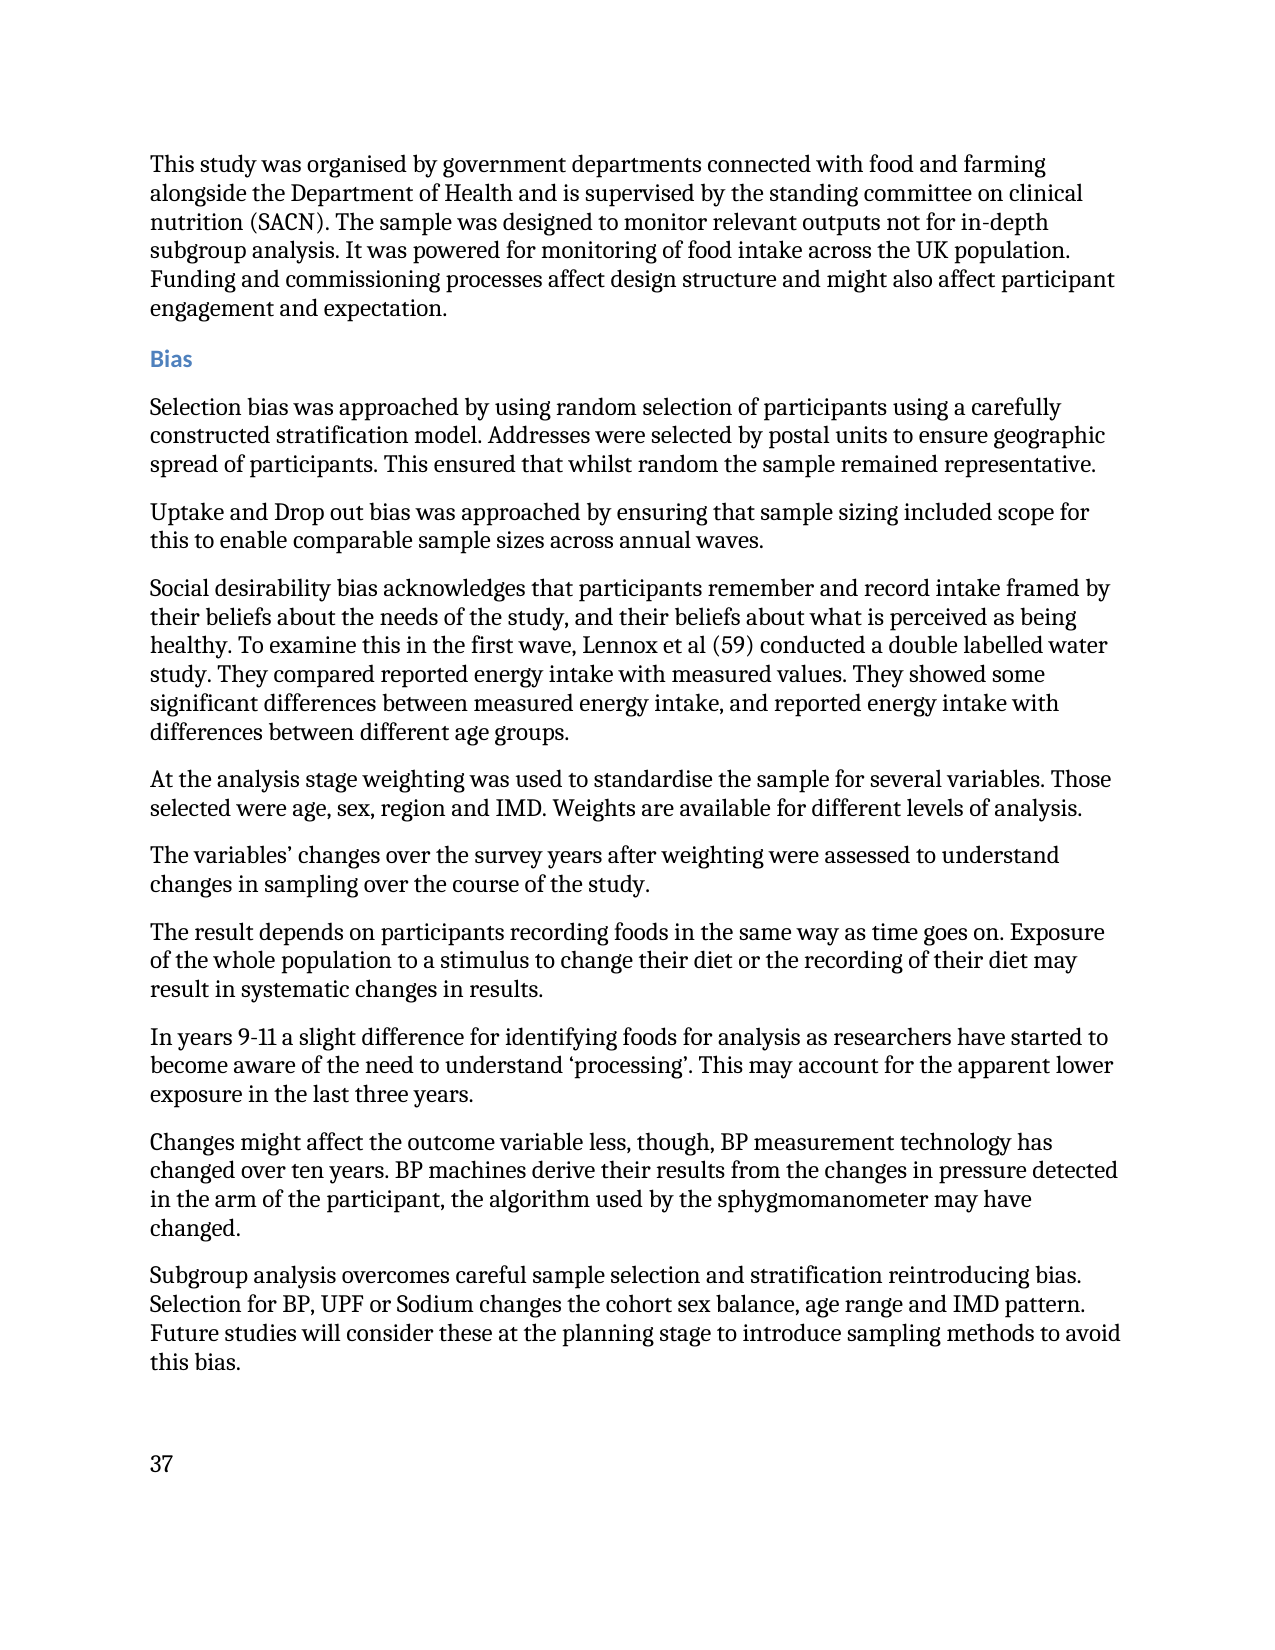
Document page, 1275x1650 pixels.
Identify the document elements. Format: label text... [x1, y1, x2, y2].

text The result depends on participants recording foods in the same way as time goes on. Exposure of the whole population to a stimulus to change their diet or the recording of their diet may result in systematic changes in results. [150, 918, 1125, 1004]
text Subgroup analysis overcomes careful sample selection and stratification reintroducing bias. Selection for BP, UPF or Sodium changes the cohort sex balance, age range and IMD pattern. Future studies will consider these at the planning stage to introduce sampling methods to avoid this bias. [150, 1261, 1125, 1376]
text Uptake and Drop out bias was approached by ensuring that sample sizing included scope for this to enable comparable sample sizes across annual waves. [150, 498, 1125, 555]
subtitle Bias [150, 343, 1125, 374]
text This study was organised by government departments connected with food and farming alongside the Department of Health and is supervised by the standing committee on clinical nutrition (SACN). The sample was designed to monitor relevant outputs not for in-depth subgroup analysis. It was powered for monitoring of food intake across the UK population. Funding and commissioning processes affect design structure and might also affect participant engagement and expectation. [150, 150, 1125, 322]
text Social desirability bias acknowledges that participants remember and record intake framed by their beliefs about the needs of the study, and their beliefs about what is perceived as being healthy. To examine this in the first wave, Lennox et al (59) conducted a double labelled water study. They compared reported energy intake with measured values. They showed some significant differences between measured energy intake, and reported energy intake with differences between different age groups. [150, 574, 1125, 746]
text Changes might affect the outcome variable less, though, BP measurement technology has changed over ten years. BP machines derive their results from the changes in pressure detected in the arm of the participant, the algorithm used by the sphygmomanometer may have changed. [150, 1128, 1125, 1243]
text In years 9-11 a slight difference for identifying foods for analysis as researchers have started to become aware of the need to understand ‘processing’. This may account for the apparent lower exposure in the last three years. [150, 1023, 1125, 1109]
text At the analysis stage weighting was used to standardise the sample for several variables. Those selected were age, sex, region and IMD. Weights are available for different levels of analysis. [150, 765, 1125, 823]
text Selection bias was approached by using random selection of participants using a carefully constructed stratification model. Addresses were selected by postal units to ensure geographic spread of participants. This ensured that whilst random the sample remained representative. [150, 393, 1125, 479]
text The variables’ changes over the survey years after weighting were assessed to understand changes in sampling over the course of the study. [150, 841, 1125, 899]
